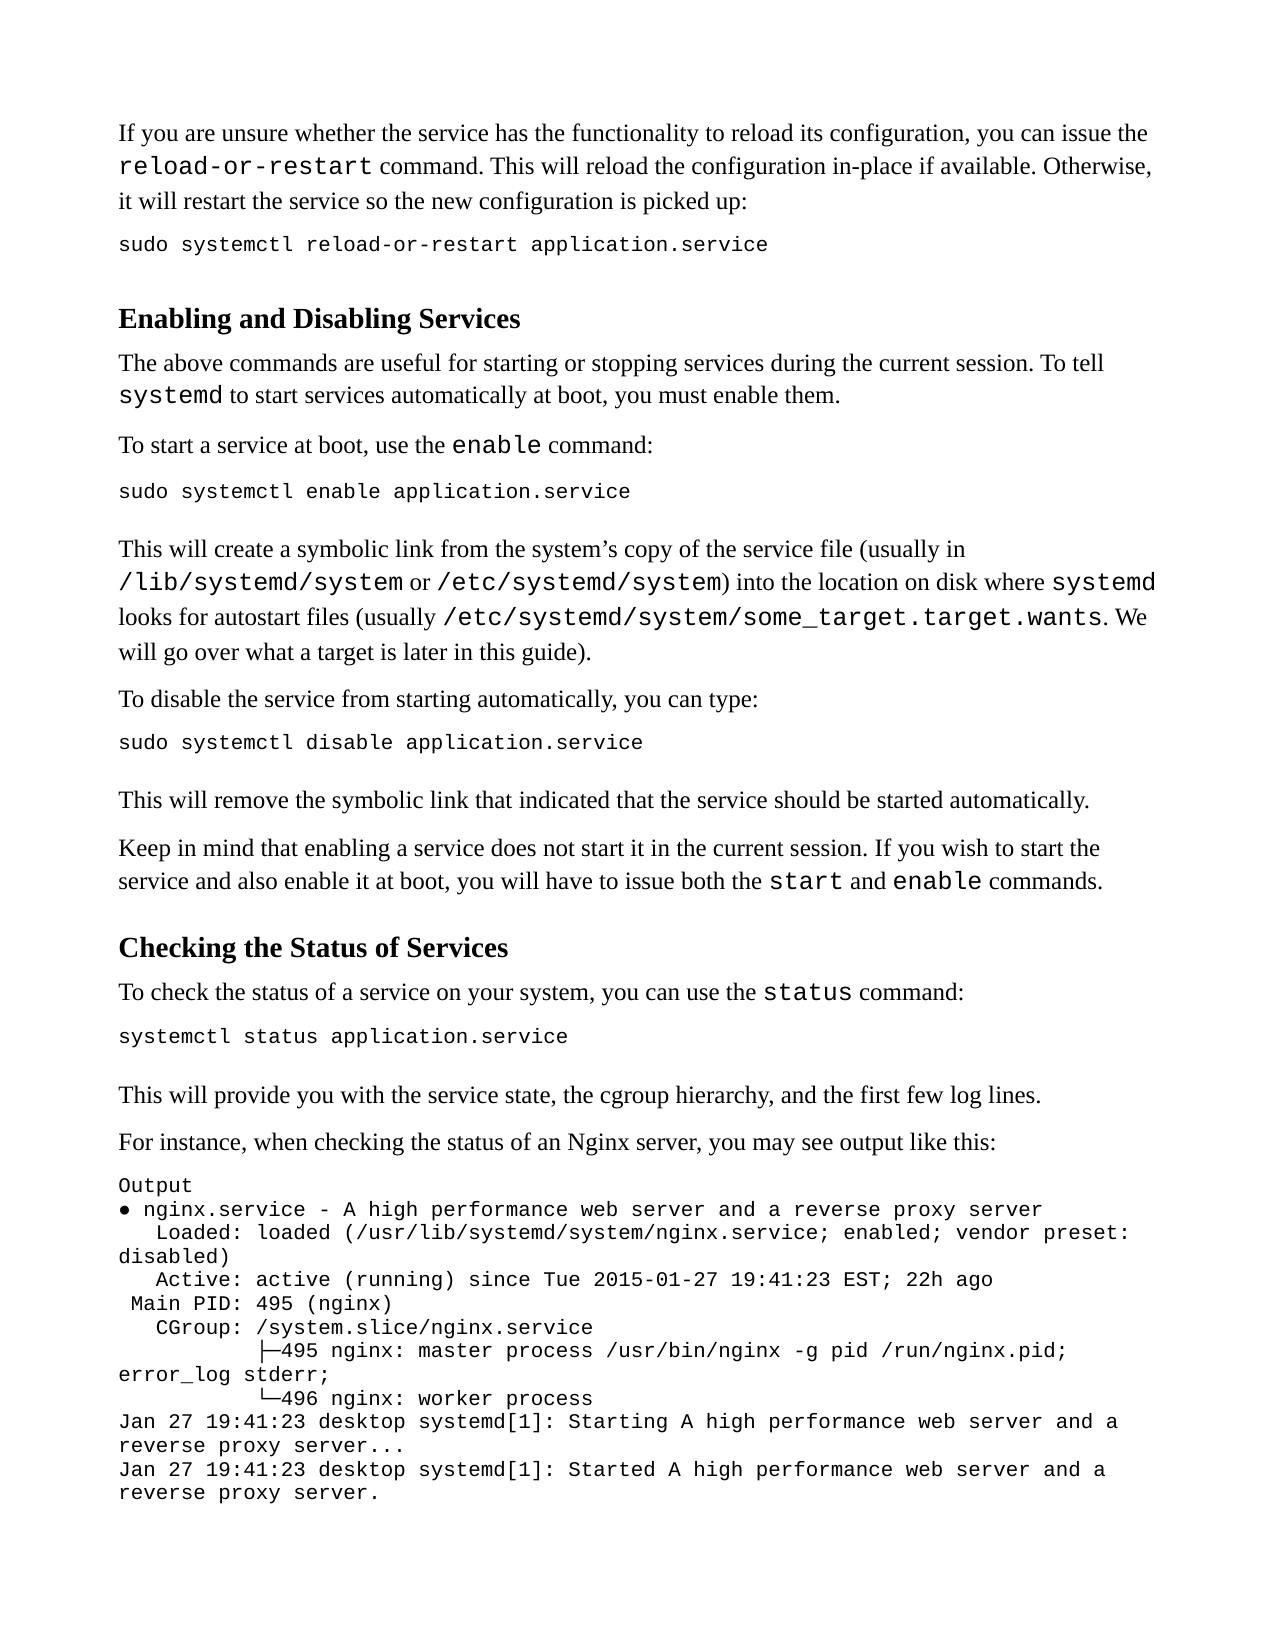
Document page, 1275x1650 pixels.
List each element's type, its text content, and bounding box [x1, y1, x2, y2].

text Main PID: 495 (nginx) [118, 1293, 1157, 1317]
text For instance, when checking the status of an Nginx server, you may see output like this: [118, 1127, 1157, 1156]
text This will remove the symbolic link that indicated that the service should be started automatically. [118, 785, 1157, 814]
text Loaded: loaded (/usr/lib/systemd/system/nginx.service; enabled; vendor preset: disabled) [118, 1222, 1157, 1269]
text Output [118, 1175, 1157, 1198]
text sudo systemctl enable application.service [118, 481, 1157, 504]
text sudo systemctl reload-or-restart application.service [118, 234, 1157, 257]
text CGroup: /system.slice/nginx.service [118, 1317, 1157, 1340]
text Active: active (running) since Tue 2015-01-27 19:41:23 EST; 22h ago [118, 1269, 1157, 1293]
text systemctl status application.service [118, 1027, 1157, 1050]
text └─496 nginx: worker process [118, 1388, 1157, 1411]
text ├─495 nginx: master process /usr/bin/nginx -g pid /run/nginx.pid; error_log stderr; [118, 1340, 1157, 1388]
text ● nginx.service - A high performance web server and a reverse proxy server [118, 1198, 1157, 1222]
text This will create a symbolic link from the system’s copy of the service file (usually in /lib/systemd/system or /etc/systemd/system) into the location on disk where systemd looks for autostart files (usually /etc/systemd/system/some_target.target.wants. We will go over what a target is later in this guide). [118, 534, 1157, 666]
text To check the status of a service on your system, you can use the status command: [118, 977, 1157, 1007]
text sudo systemctl disable application.service [118, 732, 1157, 756]
text To disable the service from starting automatically, you can type: [118, 684, 1157, 713]
text Jan 27 19:41:23 desktop systemd[1]: Starting A high performance web server and a reverse proxy server... [118, 1411, 1157, 1459]
subtitle Checking the Status of Services [118, 931, 1157, 964]
subtitle Enabling and Disabling Services [118, 302, 1157, 335]
text If you are unsure whether the service has the functionality to reload its configuration, you can issue the reload-or-restart command. This will reload the configuration in-place if available. Otherwise, it will restart the service so the new configuration is picked up: [118, 118, 1157, 215]
text This will provide you with the service state, the cgroup hierarchy, and the first few log lines. [118, 1080, 1157, 1108]
text The above commands are useful for starting or stopping services during the current session. To tell systemd to start services automatically at boot, you must enable them. [118, 348, 1157, 411]
text Jan 27 19:41:23 desktop systemd[1]: Started A high performance web server and a reverse proxy server. [118, 1459, 1157, 1506]
text To start a service at boot, use the enable command: [118, 431, 1157, 461]
text Keep in mind that enabling a service does not start it in the current session. If you wish to start the service and also enable it at boot, you will have to issue both the start and enable commands. [118, 833, 1157, 897]
